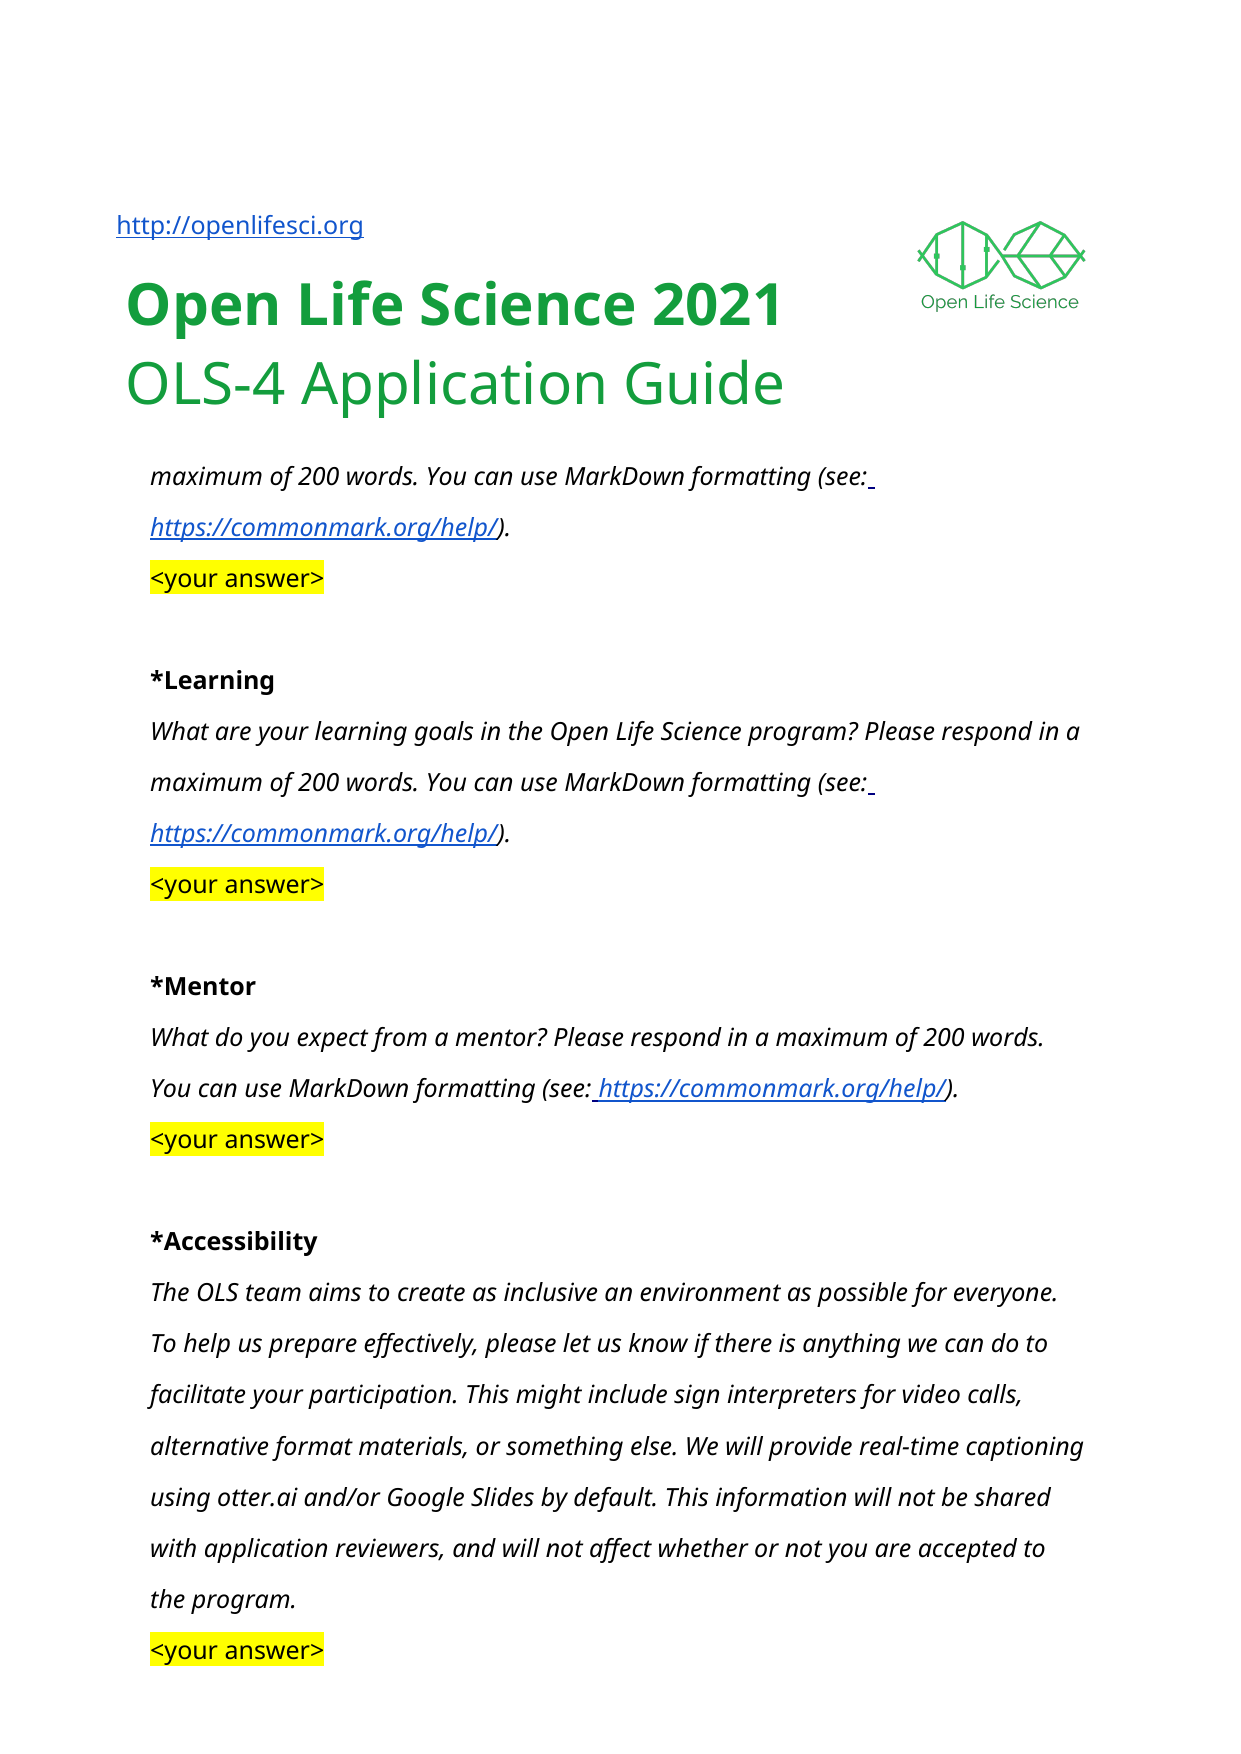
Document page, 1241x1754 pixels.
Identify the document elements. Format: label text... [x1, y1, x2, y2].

text maximum of 200 words. You can use MarkDown formatting (see: https://commonmark.org/help/). [150, 458, 1090, 543]
text <your answer> [150, 867, 1090, 901]
text *Learning [150, 662, 1090, 697]
text *Accessibility [150, 1224, 1090, 1258]
text <your answer> [150, 1632, 1090, 1666]
text <your answer> [150, 1122, 1090, 1156]
text What do you expect from a mentor? Please respond in a maximum of 200 words. You can use MarkDown formatting (see: https://commonmark.org/help/). [150, 1020, 1090, 1105]
text <your answer> [150, 560, 1090, 594]
text What are your learning goals in the Open Life Science program? Please respond in a maximum of 200 words. You can use MarkDown formatting (see: https://commonmark.org/help/). [150, 713, 1090, 850]
text The OLS team aims to create as inclusive an environment as possible for everyone. To help us prepare effectively, please let us know if there is anything we can do to facilitate your participation. This might include sign interpreters for video calls, alternative format materials, or something else. We will provide real-time captioning using otter.ai and/or Google Slides by default. This information will not be shared with application reviewers, and will not affect whether or not you are accepted to the program. [150, 1275, 1090, 1615]
text *Mentor [150, 969, 1090, 1003]
